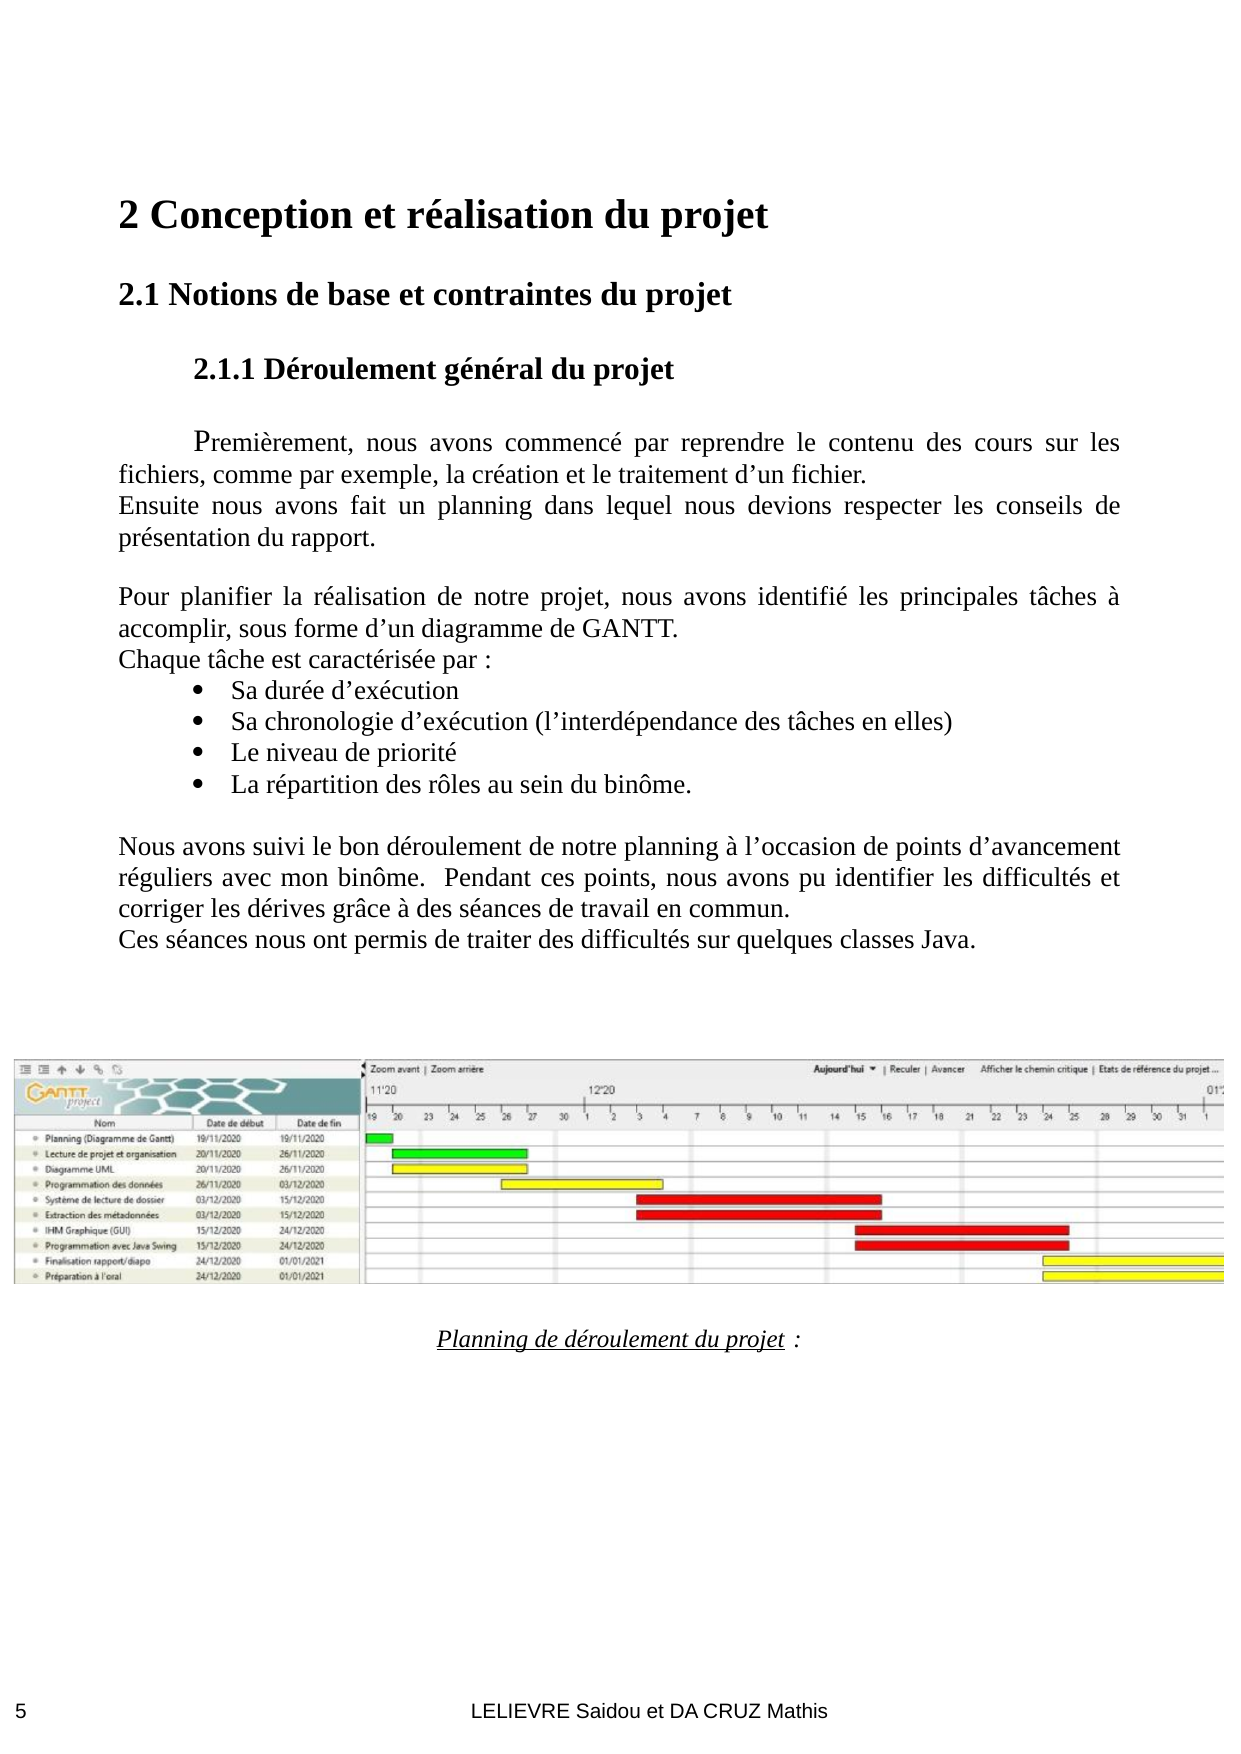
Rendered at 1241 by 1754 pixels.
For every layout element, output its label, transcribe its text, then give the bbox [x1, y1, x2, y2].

text Pour planifier la réalisation de notre projet, nous avons identifié les principales tâches à accomplir, sous forme d’un diagramme de GANTT. [118, 581, 1122, 643]
text Chaque tâche est caractérisée par : [118, 643, 1122, 674]
text 2.1.1 Déroulement général du projet [118, 351, 1122, 386]
list Le niveau de priorité [193, 736, 1122, 768]
text Ces séances nous ont permis de traiter des difficultés sur quelques classes Java. [118, 923, 1122, 955]
text Ensuite nous avons fait un planning dans lequel nous devions respecter les conseils de présentation du rapport. [118, 489, 1122, 552]
text 2.1 Notions de base et contraintes du projet [118, 274, 1122, 312]
text Planning de déroulement du projet : [118, 1324, 1122, 1352]
text Premièrement, nous avons commencé par reprendre le contenu des cours sur les fichiers, comme par exemple, la création et le traitement d’un fichier. [118, 422, 1122, 489]
list Sa durée d’exécution [193, 674, 1122, 705]
text 2 Conception et réalisation du projet [118, 190, 1122, 238]
list Sa chronologie d’exécution (l’interdépendance des tâches en elles) [193, 705, 1122, 736]
text Nous avons suivi le bon déroulement de notre planning à l’occasion de points d’avancement réguliers avec mon binôme. Pendant ces points, nous avons pu identifier les difficultés et corriger les dérives grâce à des séances de travail en commun. [118, 830, 1122, 923]
list La répartition des rôles au sein du binôme. [193, 768, 1122, 799]
